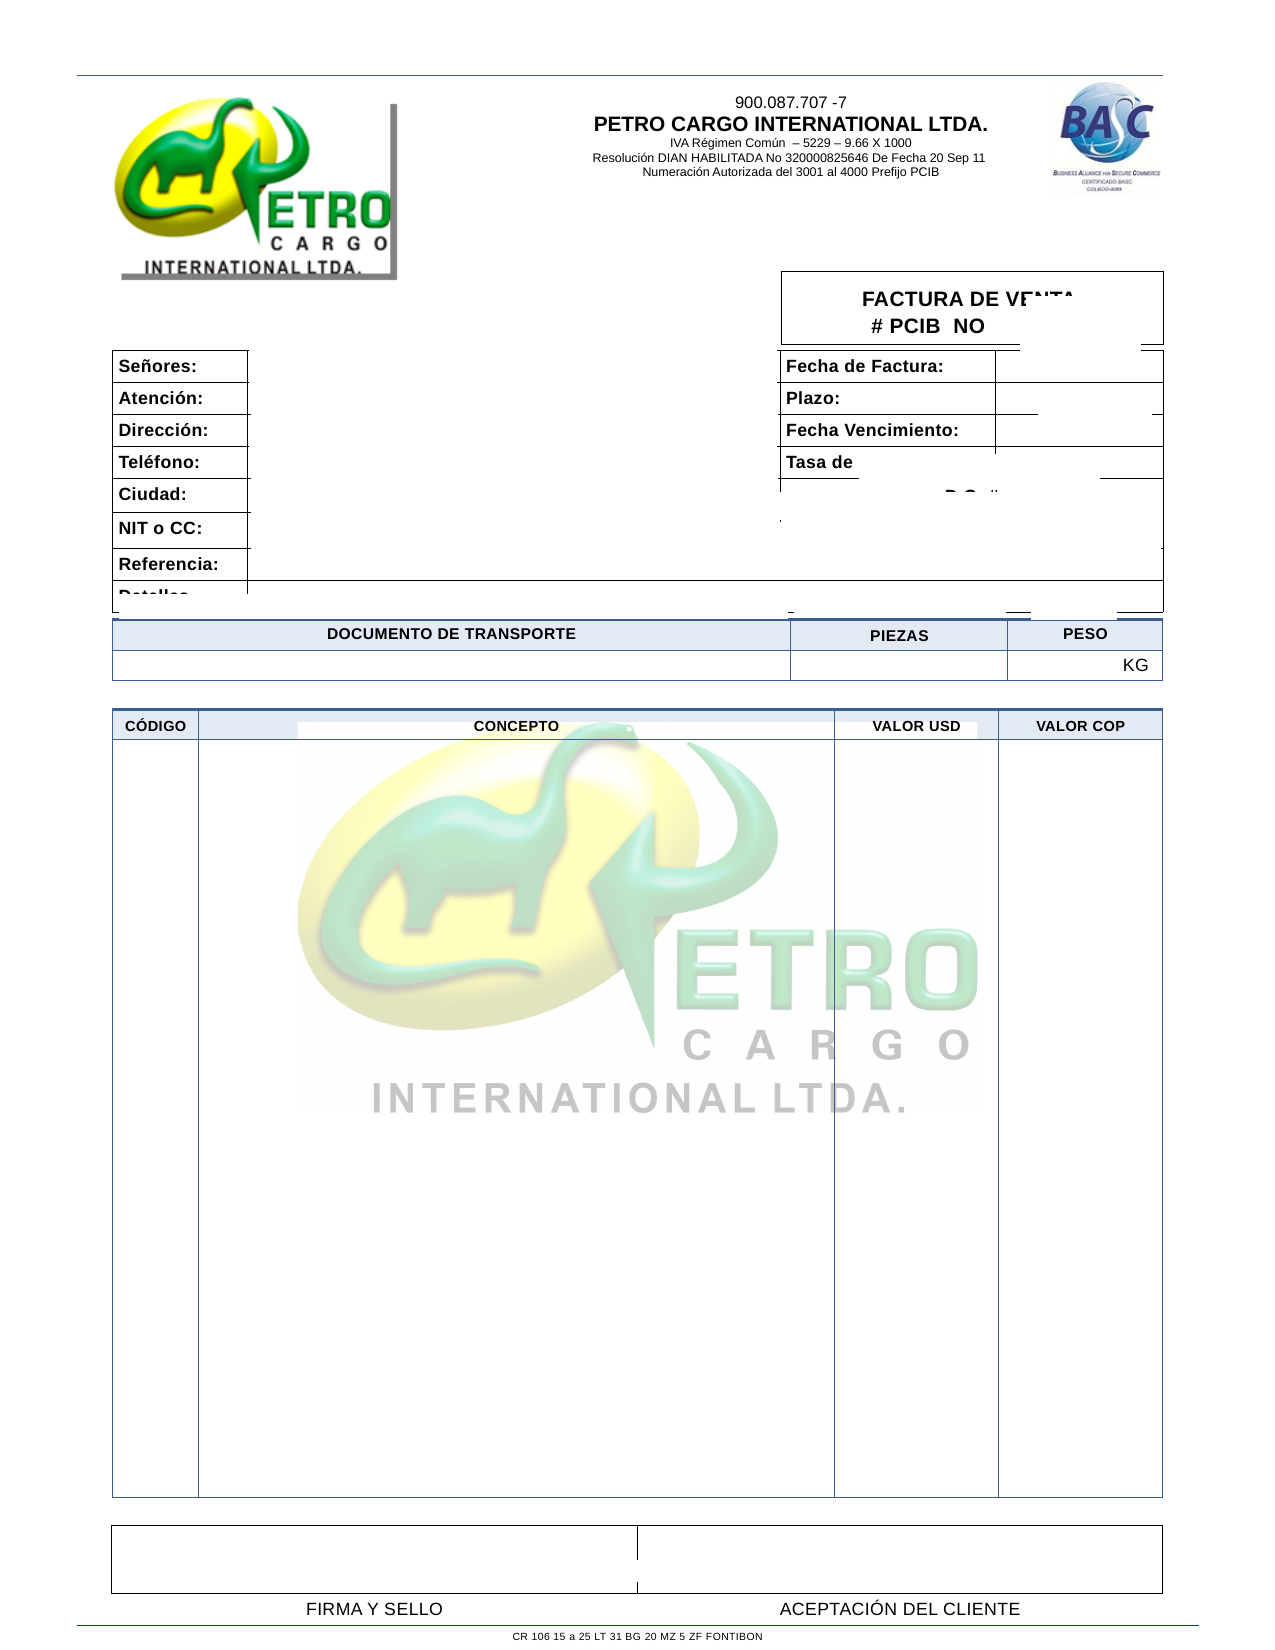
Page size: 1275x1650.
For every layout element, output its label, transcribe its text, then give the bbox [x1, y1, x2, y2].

table_cell [199, 1369, 834, 1399]
table_cell [113, 979, 198, 1009]
table_cell $ [996, 447, 1163, 478]
table_cell [199, 1069, 297, 1099]
table_cell Plazo: [781, 383, 995, 414]
table_cell [199, 1249, 834, 1279]
table_cell [999, 1279, 1162, 1309]
table_cell [978, 769, 998, 799]
table_cell [999, 1159, 1162, 1189]
table_cell [999, 799, 1162, 829]
table_cell [113, 829, 198, 859]
table_cell [248, 513, 780, 548]
table_cell [199, 769, 297, 799]
table_header Valor usd [835, 711, 998, 739]
picture [1050, 78, 1161, 194]
picture [297, 740, 834, 1113]
table_cell [835, 1189, 998, 1219]
table_cell [999, 1339, 1162, 1369]
table_cell [199, 979, 297, 1009]
table_header [638, 1526, 1162, 1592]
table_cell [199, 1159, 834, 1189]
table_cell [113, 1069, 198, 1099]
table_cell [248, 447, 780, 478]
table_cell [978, 979, 998, 1009]
table_cell [248, 415, 780, 446]
table_cell [199, 859, 297, 889]
table_cell [113, 1369, 198, 1399]
table_cell [199, 1039, 297, 1069]
table_cell [835, 1309, 998, 1339]
table_cell [199, 1219, 834, 1249]
table_header Fecha de Factura: [781, 351, 995, 382]
table_cell Teléfono: [113, 447, 247, 478]
table_cell [199, 1129, 834, 1159]
table_cell [113, 1219, 198, 1249]
table_cell [199, 1279, 834, 1309]
picture [104, 90, 404, 284]
table_cell [199, 919, 297, 949]
table_cell [248, 479, 780, 512]
table_cell [248, 549, 1163, 580]
table_cell [835, 1249, 998, 1279]
table_cell [199, 1189, 834, 1219]
table_header [77, 76, 419, 344]
table_cell [978, 1039, 998, 1069]
table_cell Referencia: [113, 549, 247, 580]
table_cell [113, 1159, 198, 1189]
table_cell [978, 889, 998, 919]
table_cell [113, 1309, 198, 1339]
table_cell [113, 769, 198, 799]
table_cell Atención: [113, 383, 247, 414]
table_header [1006, 613, 1031, 617]
table_cell [999, 1189, 1162, 1219]
table_cell [199, 949, 297, 979]
picture [487, 722, 493, 729]
table_cell [999, 859, 1162, 889]
table_cell [999, 829, 1162, 859]
table_cell [113, 651, 790, 680]
table_cell [999, 889, 1162, 919]
table_cell [113, 740, 198, 769]
table_header DOCUMENTO DE TRANSPORTE [113, 621, 790, 650]
table_cell [113, 919, 198, 949]
table_cell [113, 1399, 198, 1497]
table_header concepto [199, 711, 834, 739]
table_cell [199, 1099, 834, 1129]
table_cell [978, 919, 998, 949]
table_cell [199, 889, 297, 919]
table_cell [999, 1309, 1162, 1339]
table_cell [113, 1099, 198, 1129]
table_cell [999, 769, 1162, 799]
table_cell [113, 799, 198, 829]
table_cell FIRMA Y SELLO [111, 1594, 637, 1624]
table_cell [199, 1399, 834, 1497]
table_header [996, 351, 1163, 382]
table_cell [999, 949, 1162, 979]
table_cell [248, 383, 780, 414]
table_cell Ciudad: [113, 479, 247, 512]
table_cell [835, 1399, 998, 1497]
table_cell Dirección: [113, 415, 247, 446]
table_cell [113, 1249, 198, 1279]
table_cell [835, 1099, 998, 1129]
table_cell [999, 1399, 1162, 1497]
table_cell Tasa de Cambio: [781, 447, 995, 478]
table_cell [978, 740, 998, 769]
table_cell [199, 799, 297, 829]
table_header [1117, 345, 1167, 617]
table_header [108, 345, 249, 617]
table_cell [835, 1339, 998, 1369]
table_cell [113, 1039, 198, 1069]
picture [905, 722, 911, 729]
table_cell d.o. # [781, 479, 1163, 512]
table_cell KG [1008, 651, 1162, 680]
table_cell [419, 271, 781, 344]
table_cell Fecha Vencimiento: [781, 415, 995, 446]
table_cell [999, 1099, 1162, 1129]
table_cell [113, 1279, 198, 1309]
table_header PESO [1008, 621, 1162, 650]
table_cell ACEPTACIÓN DEL CLIENTE [638, 1594, 1162, 1624]
table_cell [112, 1557, 637, 1592]
table_cell [999, 1219, 1162, 1249]
table_cell [999, 1009, 1162, 1039]
picture [835, 722, 978, 739]
table_cell [199, 1009, 297, 1039]
table_cell [999, 1129, 1162, 1159]
table_cell [978, 949, 998, 979]
table_header [777, 345, 1020, 350]
table_header código [113, 711, 198, 739]
table_cell [113, 1129, 198, 1159]
table_cell [199, 1339, 834, 1369]
table_header CR 106 15 a 25 LT 31 BG 20 MZ 5 ZF FONTIBON [77, 1626, 1198, 1648]
table_cell [835, 1219, 998, 1249]
table_cell [978, 859, 998, 889]
picture [550, 722, 556, 729]
table_cell [113, 1009, 198, 1039]
table_cell [978, 799, 998, 829]
table_header [112, 1526, 637, 1557]
table_header [248, 351, 780, 382]
table_header 900.087.707 -7 PETRO CARGO INTERNATIONAL LTDA. IVA Régimen Común – 5229 – 9.66 X 1000 Resolución DIAN HABILITADA No 320000825646 De Fecha 20 Sep 11 Numeración Autorizada del 3001 al 4000 Prefijo PCIB [419, 76, 1163, 271]
table_header Señores: [113, 351, 247, 382]
table_cell [113, 889, 198, 919]
table_cell [996, 383, 1163, 414]
table_cell [113, 1189, 198, 1219]
table_cell [199, 829, 297, 859]
table_cell [999, 1249, 1162, 1279]
table_cell [999, 740, 1162, 769]
table_cell [999, 979, 1162, 1009]
table_cell [835, 1159, 998, 1189]
table_cell [978, 1069, 998, 1099]
table_cell [978, 829, 998, 859]
table_cell Detalles [113, 581, 247, 612]
table_cell [835, 1129, 998, 1159]
table_cell [999, 1069, 1162, 1099]
table_cell [978, 1009, 998, 1039]
table_header PIEZAS [791, 621, 1007, 650]
table_cell NIT o CC: [113, 513, 247, 548]
table_cell [791, 651, 1007, 680]
table_cell [113, 859, 198, 889]
table_cell [996, 415, 1163, 446]
table_cell [999, 1039, 1162, 1069]
table_cell [248, 581, 1163, 612]
table_cell [835, 1369, 998, 1399]
picture [297, 722, 834, 739]
table_cell [113, 1339, 198, 1369]
picture [835, 740, 978, 1113]
table_cell [835, 1279, 998, 1309]
table_cell [113, 949, 198, 979]
table_header Valor cop [999, 711, 1162, 739]
table_cell [999, 1369, 1162, 1399]
table_cell FACTURA DE VENTA # pcib No [782, 272, 1163, 344]
table_cell [199, 1309, 834, 1339]
table_cell [999, 919, 1162, 949]
table_cell [199, 740, 297, 769]
